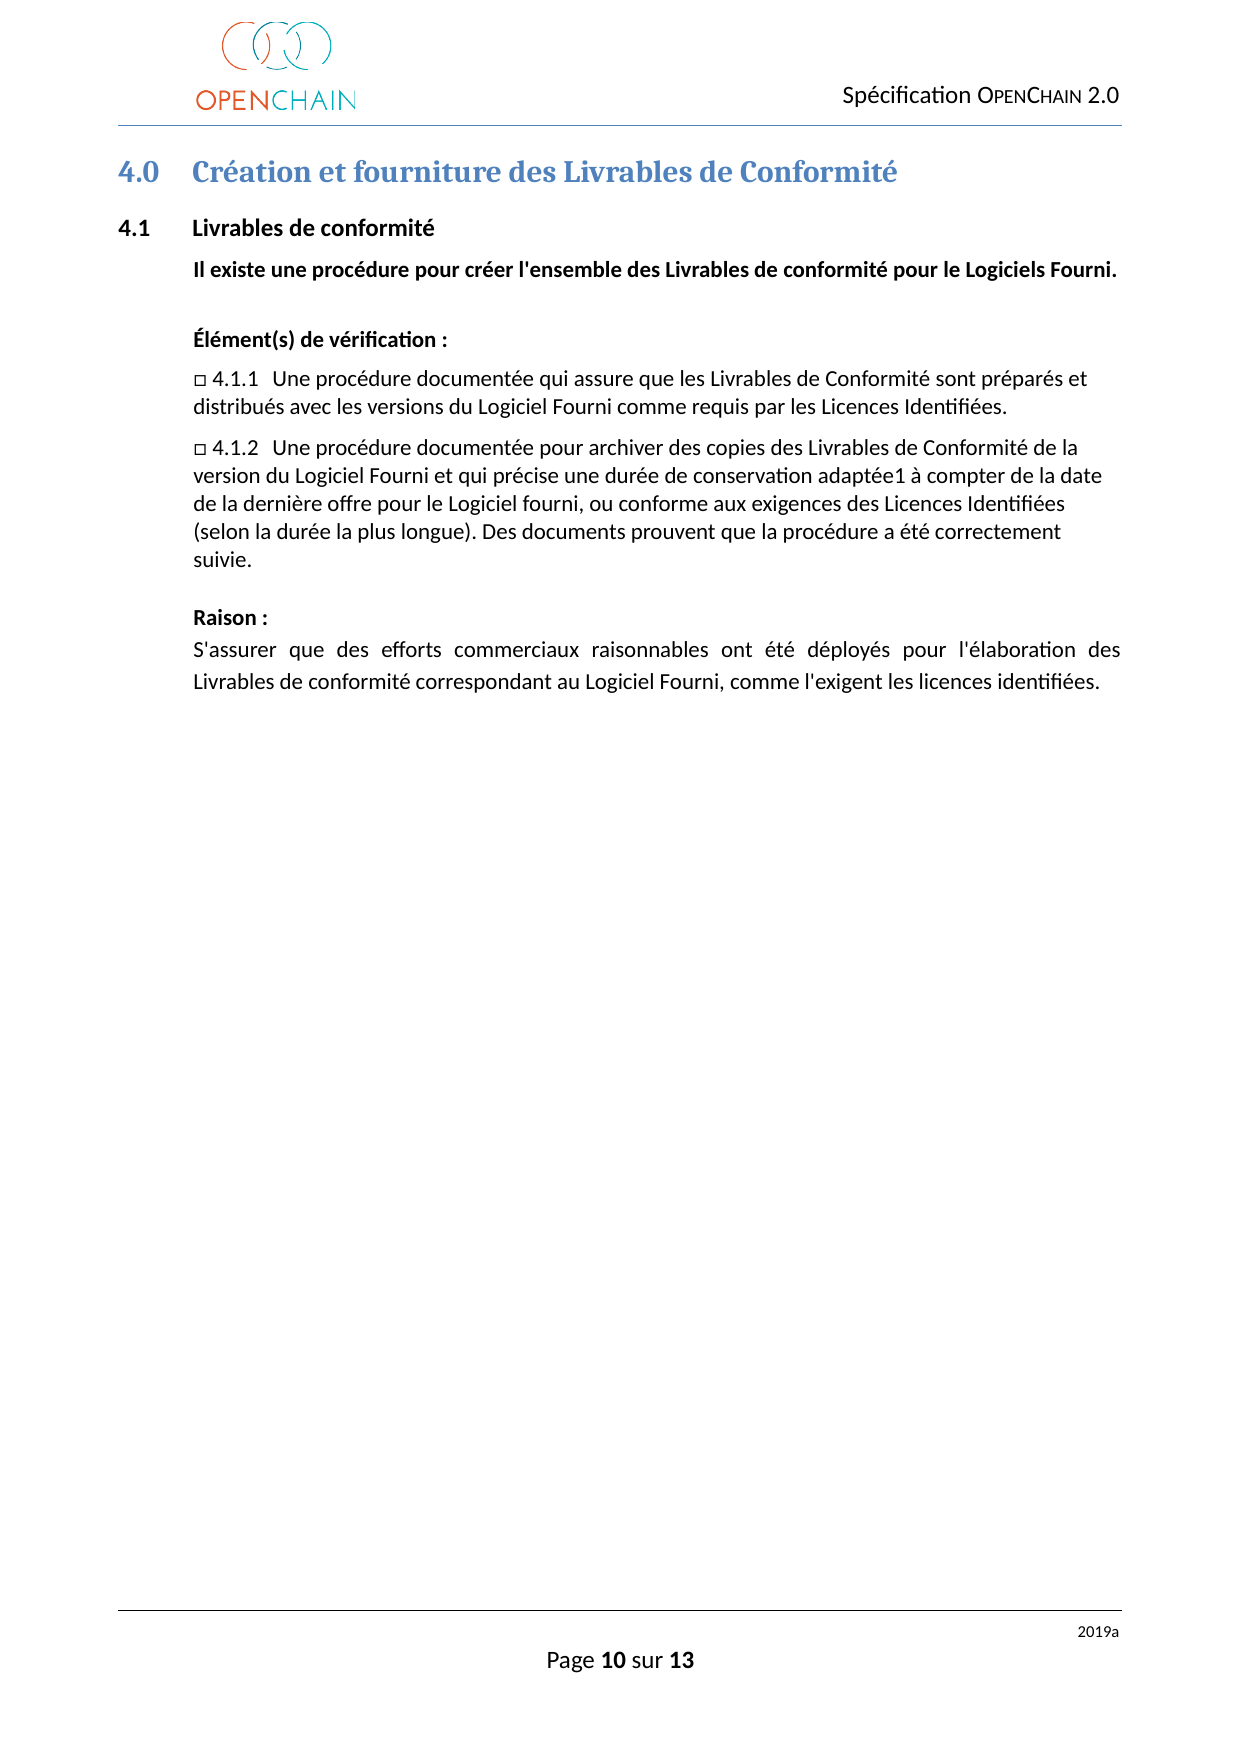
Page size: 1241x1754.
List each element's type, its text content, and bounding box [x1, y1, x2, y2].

picture [196, 22, 355, 111]
subtitle Une procédure documentée pour archiver des copies des Livrables de Conformité de la version du Logiciel Fourni et qui précise une durée de conservation adaptée1 à compter de la date de la dernière offre pour le Logiciel fourni, ou conforme aux exigences des Licences Identifiées (selon la durée la plus longue). Des documents prouvent que la procédure a été correctement suivie. [193, 433, 1122, 573]
text Il existe une procédure pour créer l'ensemble des Livrables de conformité pour le Logiciels Fourni. [193, 255, 1122, 283]
title Élément(s) de vérification : [193, 325, 1122, 353]
subtitle Une procédure documentée qui assure que les Livrables de Conformité sont préparés et distribués avec les versions du Logiciel Fourni comme requis par les Licences Identifiées. [193, 364, 1122, 420]
subtitle Livrables de conformité [118, 212, 1122, 242]
subtitle Création et fourniture des Livrables de Conformité [118, 154, 1122, 191]
title Raison : [193, 603, 1122, 631]
text S'assurer que des efforts commerciaux raisonnables ont été déployés pour l'élaboration des Livrables de conformité correspondant au Logiciel Fourni, comme l'exigent les licences identifiées. [193, 635, 1122, 695]
